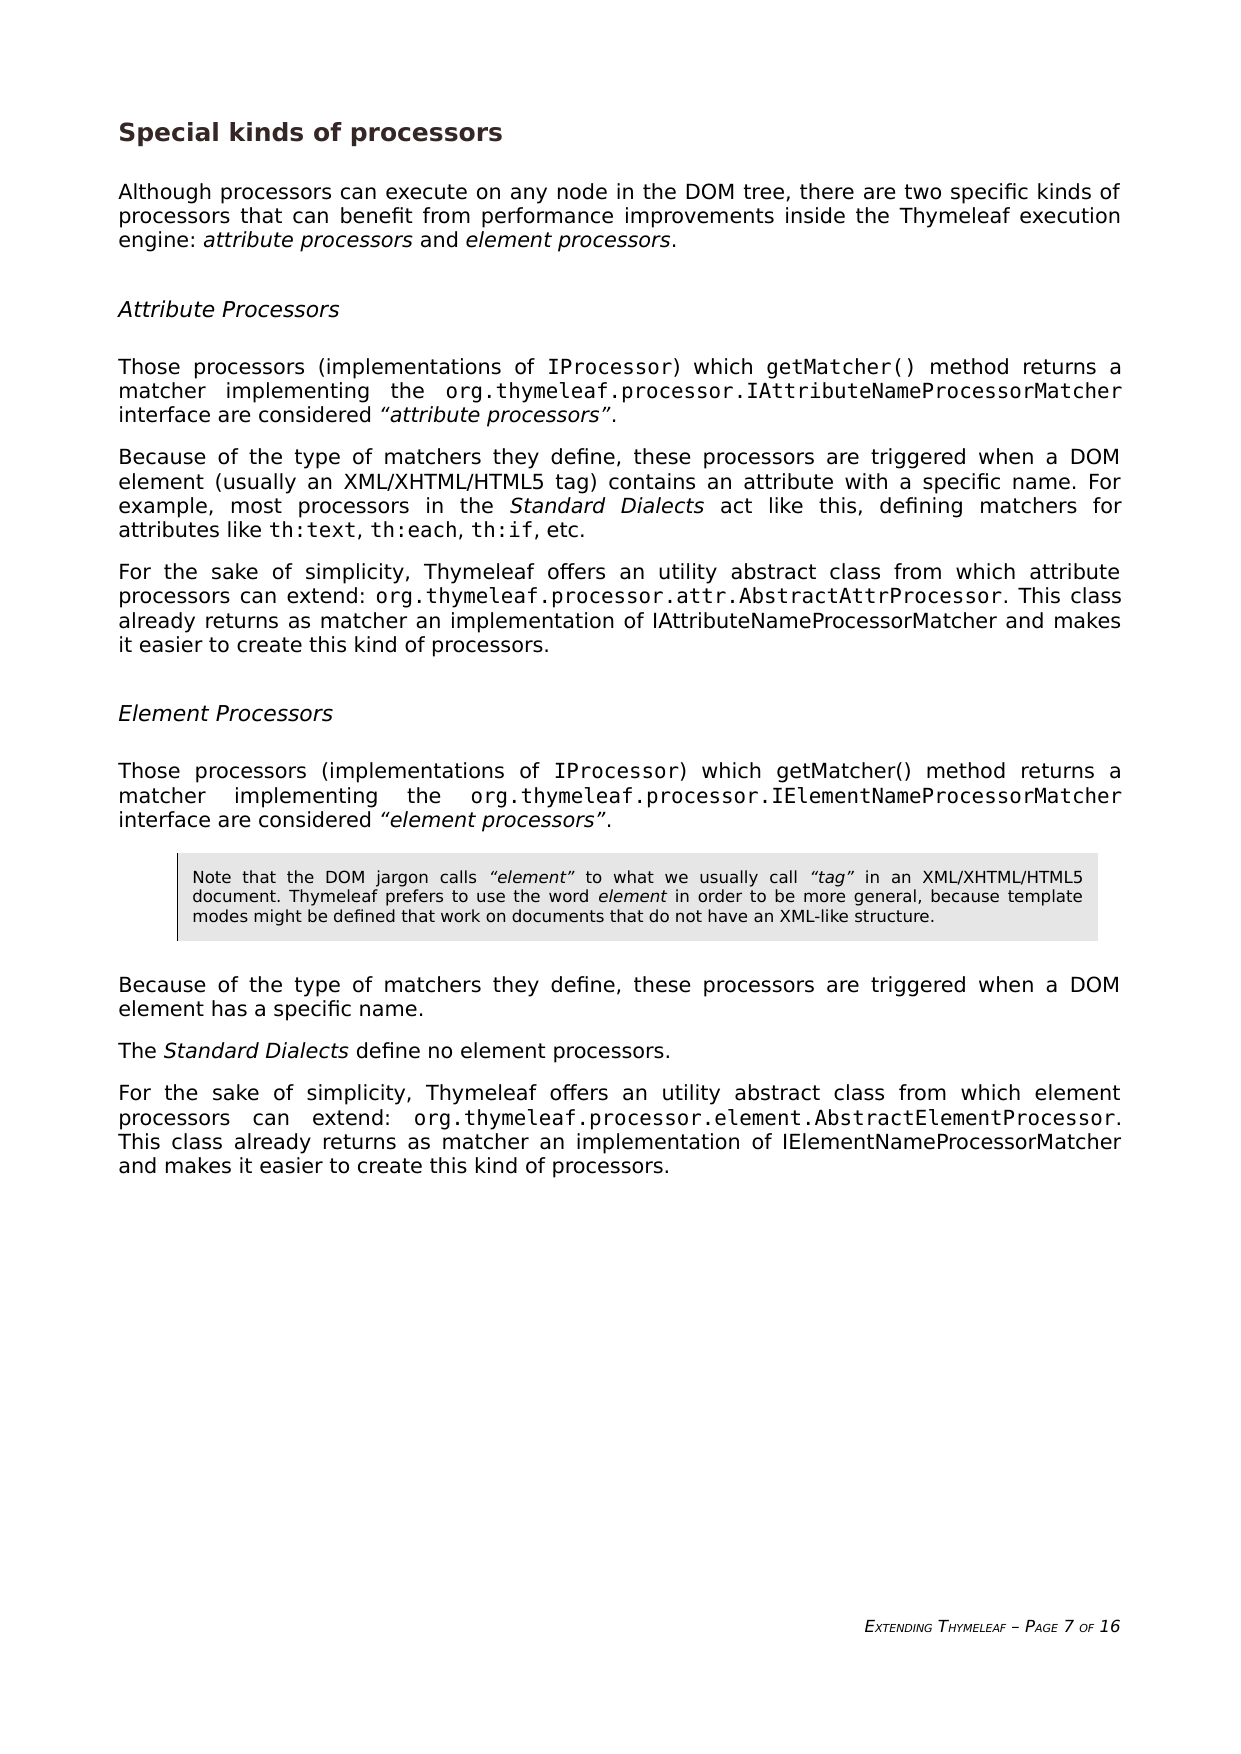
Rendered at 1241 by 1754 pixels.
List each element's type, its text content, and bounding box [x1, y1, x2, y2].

subtitle Attribute Processors [118, 297, 1122, 322]
text Because of the type of matchers they define, these processors are triggered when a DOM element has a specific name. [118, 973, 1122, 1022]
text For the sake of simplicity, Thymeleaf offers an utility abstract class from which element processors can extend: org.thymeleaf.processor.element.AbstractElementProcessor. This class already returns as matcher an implementation of IElementNameProcessorMatcher and makes it easier to create this kind of processors. [118, 1081, 1122, 1178]
text Although processors can execute on any node in the DOM tree, there are two specific kinds of processors that can benefit from performance improvements inside the Thymeleaf execution engine: attribute processors and element processors. [118, 180, 1122, 253]
text Note that the DOM jargon calls “element” to what we usually call “tag” in an XML/XHTML/HTML5 document. Thymeleaf prefers to use the word element in order to be more general, because template modes might be defined that work on documents that do not have an XML-like structure. [178, 853, 1098, 941]
text The Standard Dialects define no element processors. [118, 1039, 1122, 1064]
text Those processors (implementations of IProcessor) which getMatcher() method returns a matcher implementing the org.thymeleaf.processor.IAttributeNameProcessorMatcher interface are considered “attribute processors”. [118, 355, 1122, 428]
text For the sake of simplicity, Thymeleaf offers an utility abstract class from which attribute processors can extend: org.thymeleaf.processor.attr.AbstractAttrProcessor. This class already returns as matcher an implementation of IAttributeNameProcessorMatcher and makes it easier to create this kind of processors. [118, 560, 1122, 657]
text Those processors (implementations of IProcessor) which getMatcher() method returns a matcher implementing the org.thymeleaf.processor.IElementNameProcessorMatcher interface are considered “element processors”. [118, 759, 1122, 832]
text Because of the type of matchers they define, these processors are triggered when a DOM element (usually an XML/XHTML/HTML5 tag) contains an attribute with a specific name. For example, most processors in the Standard Dialects act like this, defining matchers for attributes like th:text, th:each, th:if, etc. [118, 445, 1122, 542]
subtitle Special kinds of processors [118, 118, 1122, 147]
subtitle Element Processors [118, 702, 1122, 727]
